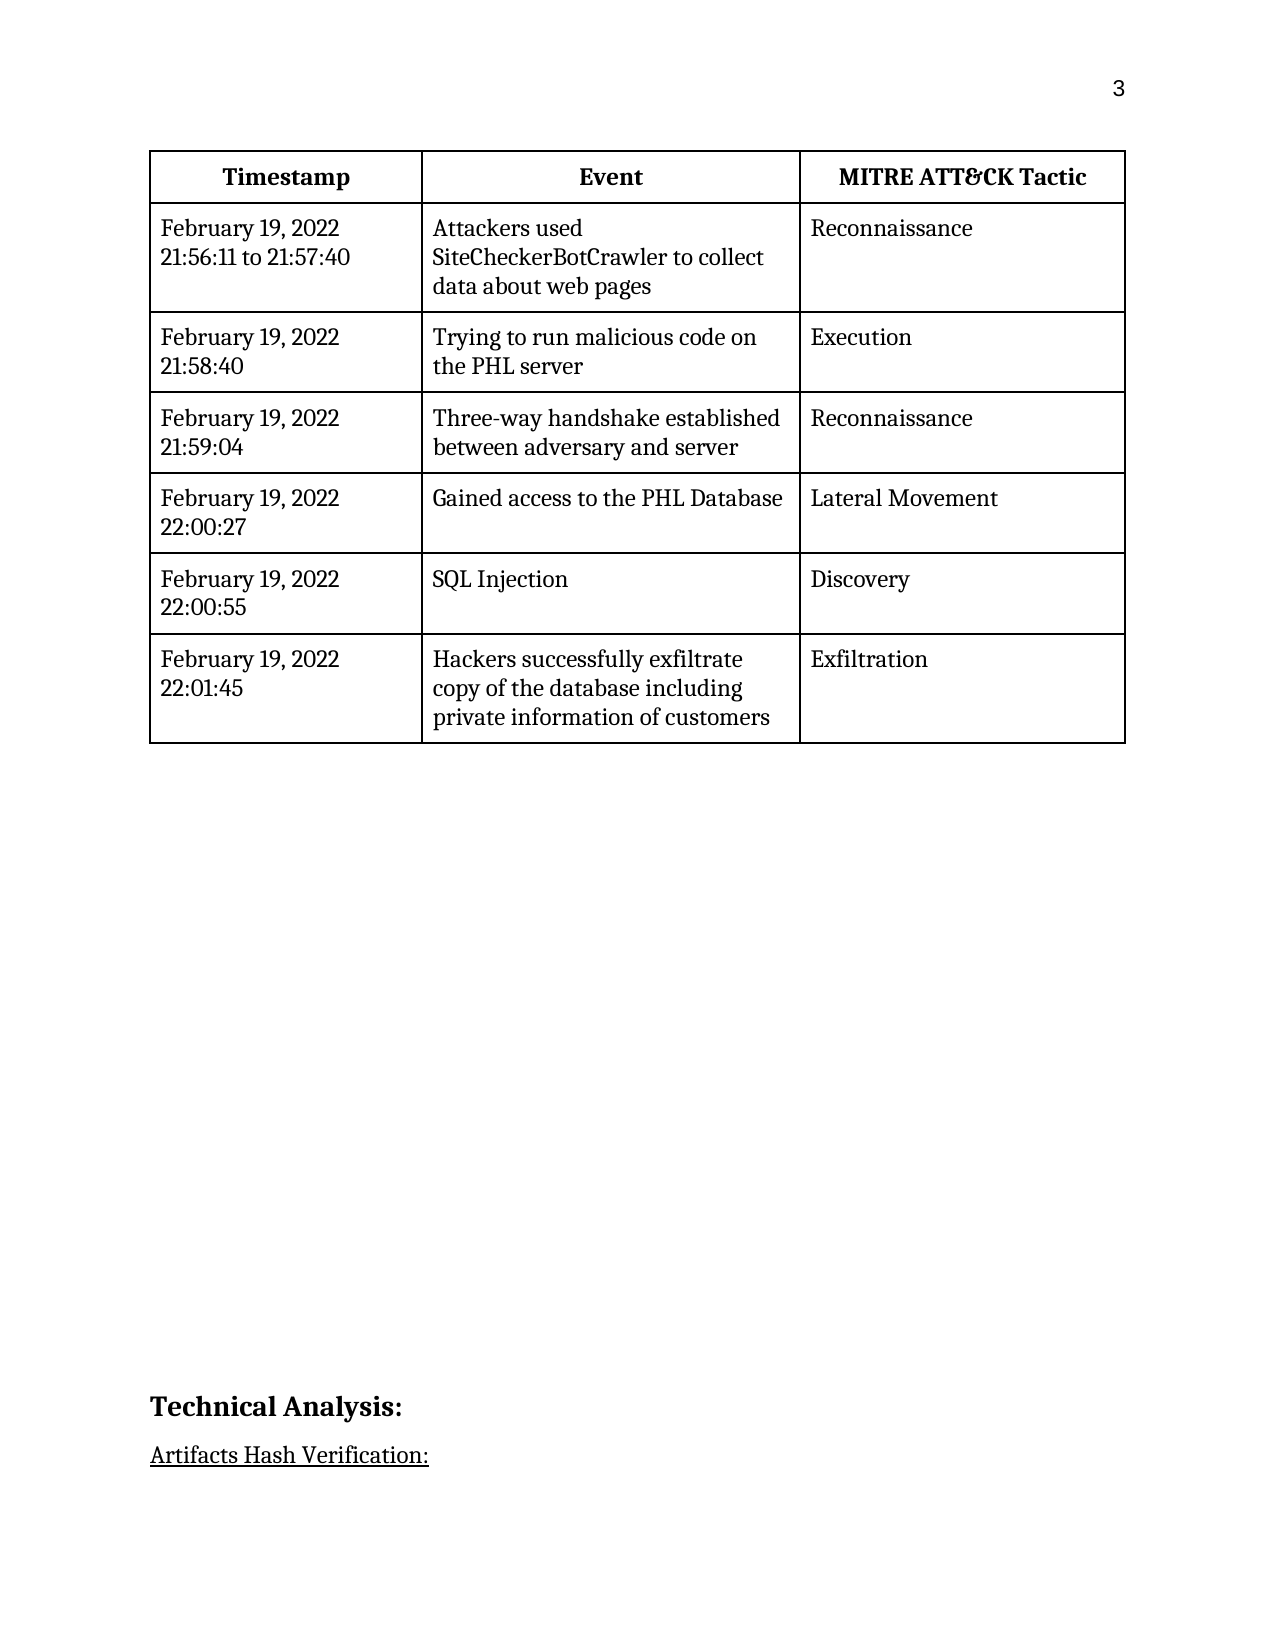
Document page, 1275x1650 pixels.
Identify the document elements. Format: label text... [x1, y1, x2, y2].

text Artifacts Hash Verification: [150, 1441, 1125, 1470]
table_cell Reconnaissance [801, 204, 1124, 311]
table_cell Execution [801, 313, 1124, 391]
table_cell Hackers successfully exfiltrate copy of the database including private information of customers [423, 635, 799, 742]
table_cell SQL Injection [423, 554, 799, 632]
table_cell Gained access to the PHL Database [423, 474, 799, 552]
table_cell February 19, 2022 22:01:45 [151, 635, 421, 742]
table_cell Lateral Movement [801, 474, 1124, 552]
table_cell February 19, 2022 21:56:11 to 21:57:40 [151, 204, 421, 311]
text Technical Analysis: [150, 1391, 1125, 1424]
table_header Event [423, 152, 799, 202]
table_cell February 19, 2022 21:59:04 [151, 393, 421, 472]
table_cell Exfiltration [801, 635, 1124, 742]
table_cell Attackers used SiteCheckerBotCrawler to collect data about web pages [423, 204, 799, 311]
table_header MITRE ATT&CK Tactic [801, 152, 1124, 202]
table_cell February 19, 2022 21:58:40 [151, 313, 421, 391]
table_cell Three-way handshake established between adversary and server [423, 393, 799, 472]
table_cell February 19, 2022 22:00:55 [151, 554, 421, 632]
table_header Timestamp [151, 152, 421, 202]
table_cell February 19, 2022 22:00:27 [151, 474, 421, 552]
table_cell Reconnaissance [801, 393, 1124, 472]
table_cell Trying to run malicious code on the PHL server [423, 313, 799, 391]
table_cell Discovery [801, 554, 1124, 632]
